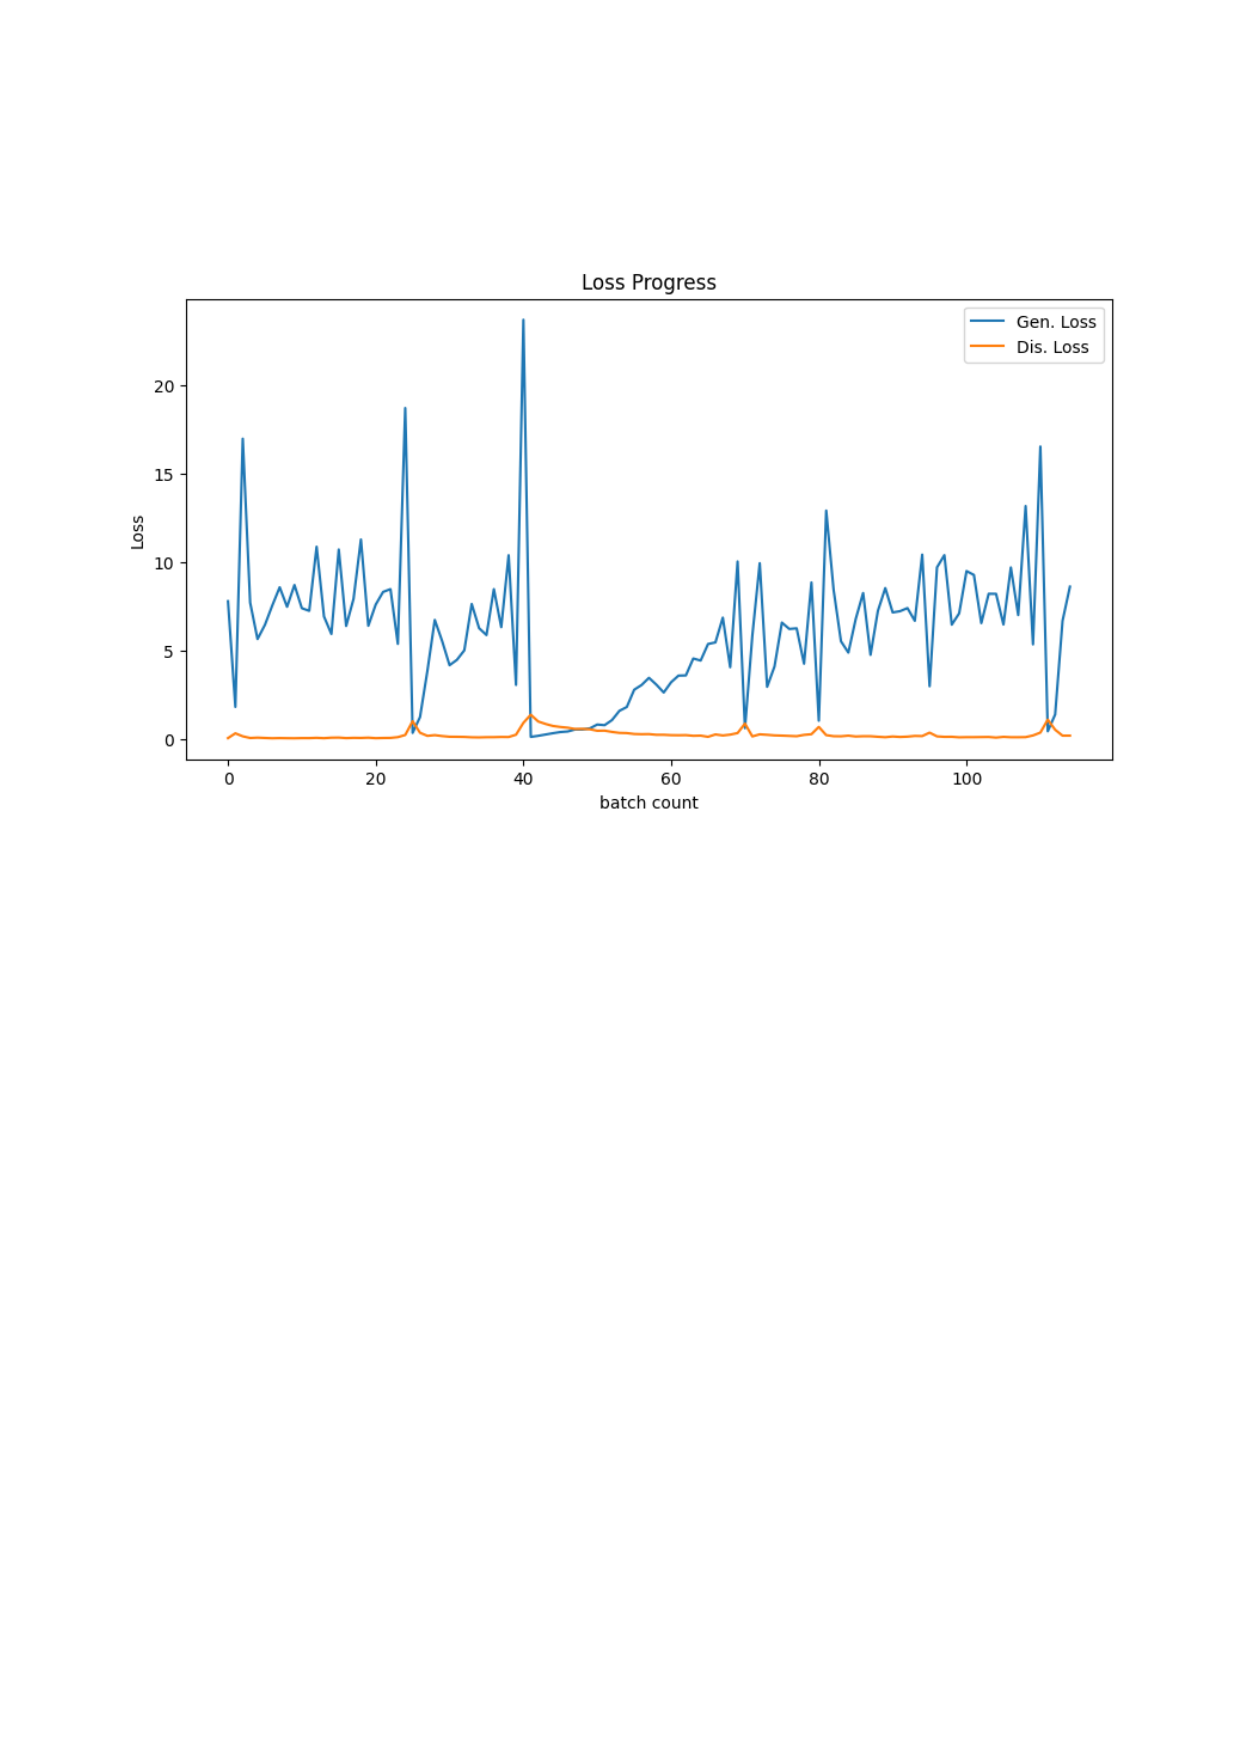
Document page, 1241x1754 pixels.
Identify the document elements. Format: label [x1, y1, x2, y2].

picture [118, 261, 1123, 823]
